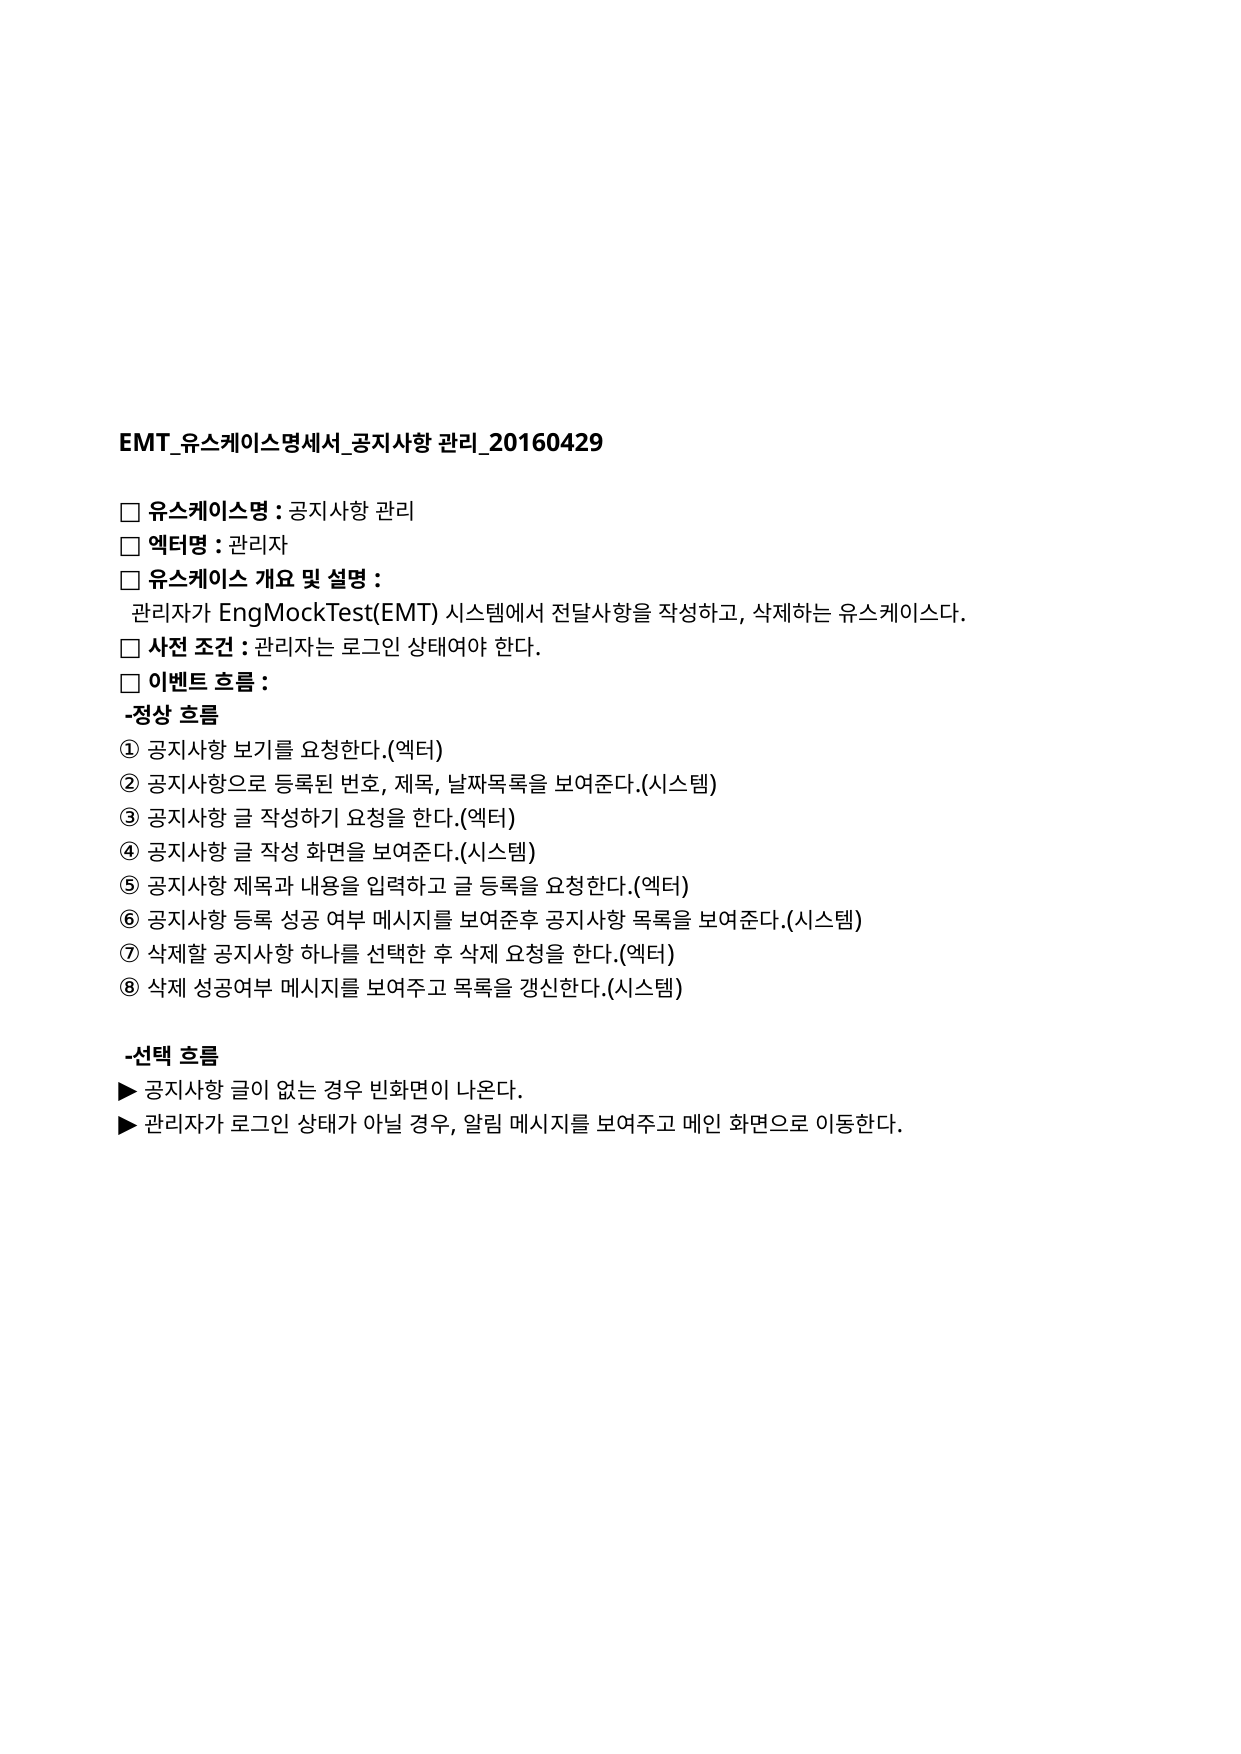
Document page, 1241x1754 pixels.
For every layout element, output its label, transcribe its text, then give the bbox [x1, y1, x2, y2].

text ④ 공지사항 글 작성 화면을 보여준다.(시스템) [118, 833, 1122, 867]
text -정상 흐름 [118, 697, 1122, 731]
text ① 공지사항 보기를 요청한다.(엑터) [118, 731, 1122, 765]
text □ 엑터명 : 관리자 [118, 527, 1122, 561]
text ⑤ 공지사항 제목과 내용을 입력하고 글 등록을 요청한다.(엑터) [118, 867, 1122, 902]
text □ 사전 조건 : 관리자는 로그인 상태여야 한다. [118, 629, 1122, 663]
text 관리자가 EngMockTest(EMT) 시스템에서 전달사항을 작성하고, 삭제하는 유스케이스다. [118, 595, 1122, 629]
text ▶ 관리자가 로그인 상태가 아닐 경우, 알림 메시지를 보여주고 메인 화면으로 이동한다. [118, 1106, 1122, 1140]
text ⑥ 공지사항 등록 성공 여부 메시지를 보여준후 공지사항 목록을 보여준다.(시스템) [118, 902, 1122, 936]
text ③ 공지사항 글 작성하기 요청을 한다.(엑터) [118, 799, 1122, 833]
text □ 유스케이스명 : 공지사항 관리 [118, 493, 1122, 527]
text ② 공지사항으로 등록된 번호, 제목, 날짜목록을 보여준다.(시스템) [118, 765, 1122, 799]
text ▶ 공지사항 글이 없는 경우 빈화면이 나온다. [118, 1072, 1122, 1106]
text ⑧ 삭제 성공여부 메시지를 보여주고 목록을 갱신한다.(시스템) [118, 970, 1122, 1004]
text □ 이벤트 흐름 : [118, 663, 1122, 697]
text ⑦ 삭제할 공지사항 하나를 선택한 후 삭제 요청을 한다.(엑터) [118, 936, 1122, 970]
text -선택 흐름 [118, 1038, 1122, 1072]
text □ 유스케이스 개요 및 설명 : [118, 561, 1122, 595]
text EMT_유스케이스명세서_공지사항 관리_20160429 [118, 425, 1122, 459]
